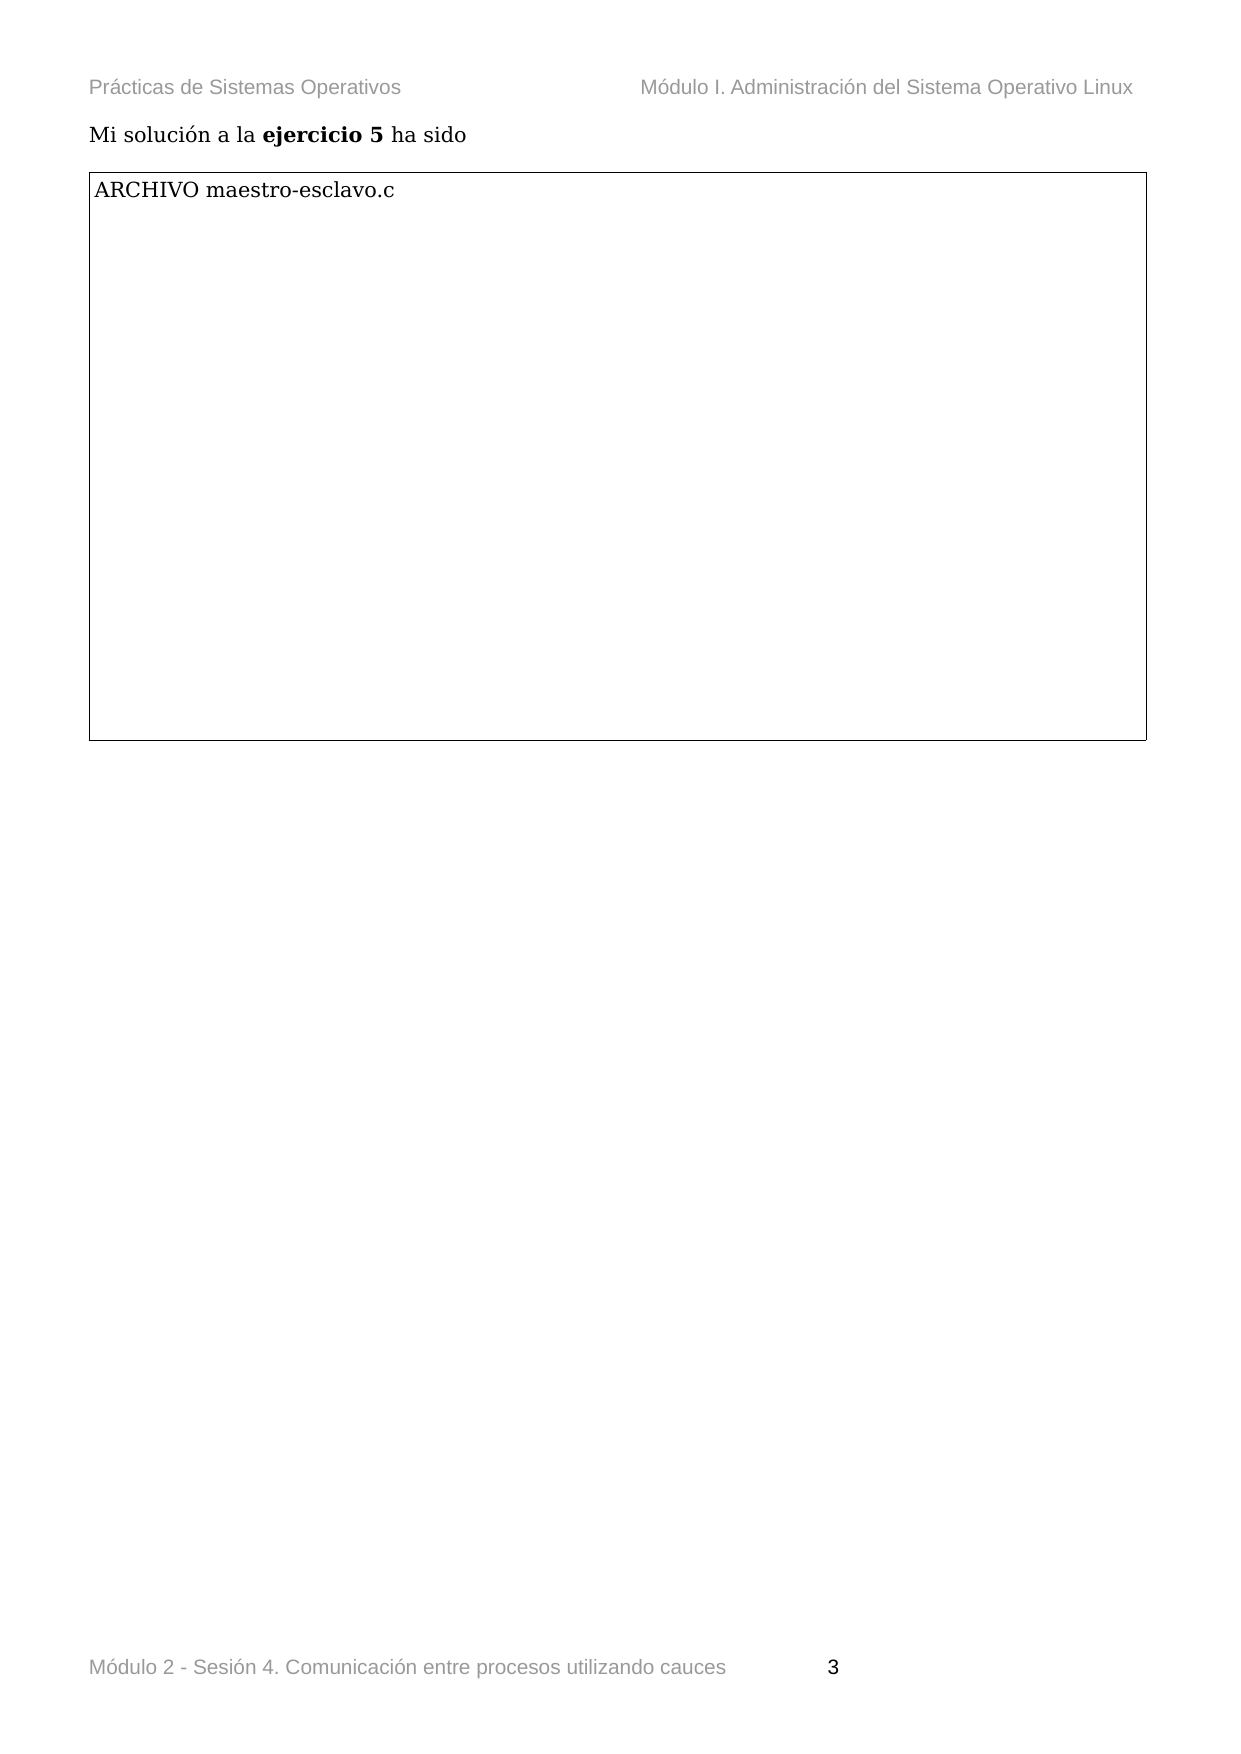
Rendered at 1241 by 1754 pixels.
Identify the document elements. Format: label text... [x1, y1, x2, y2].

text Mi solución a la ejercicio 5 ha sido [89, 123, 1146, 148]
table_header ARCHIVO maestro-esclavo.c [90, 173, 1146, 740]
